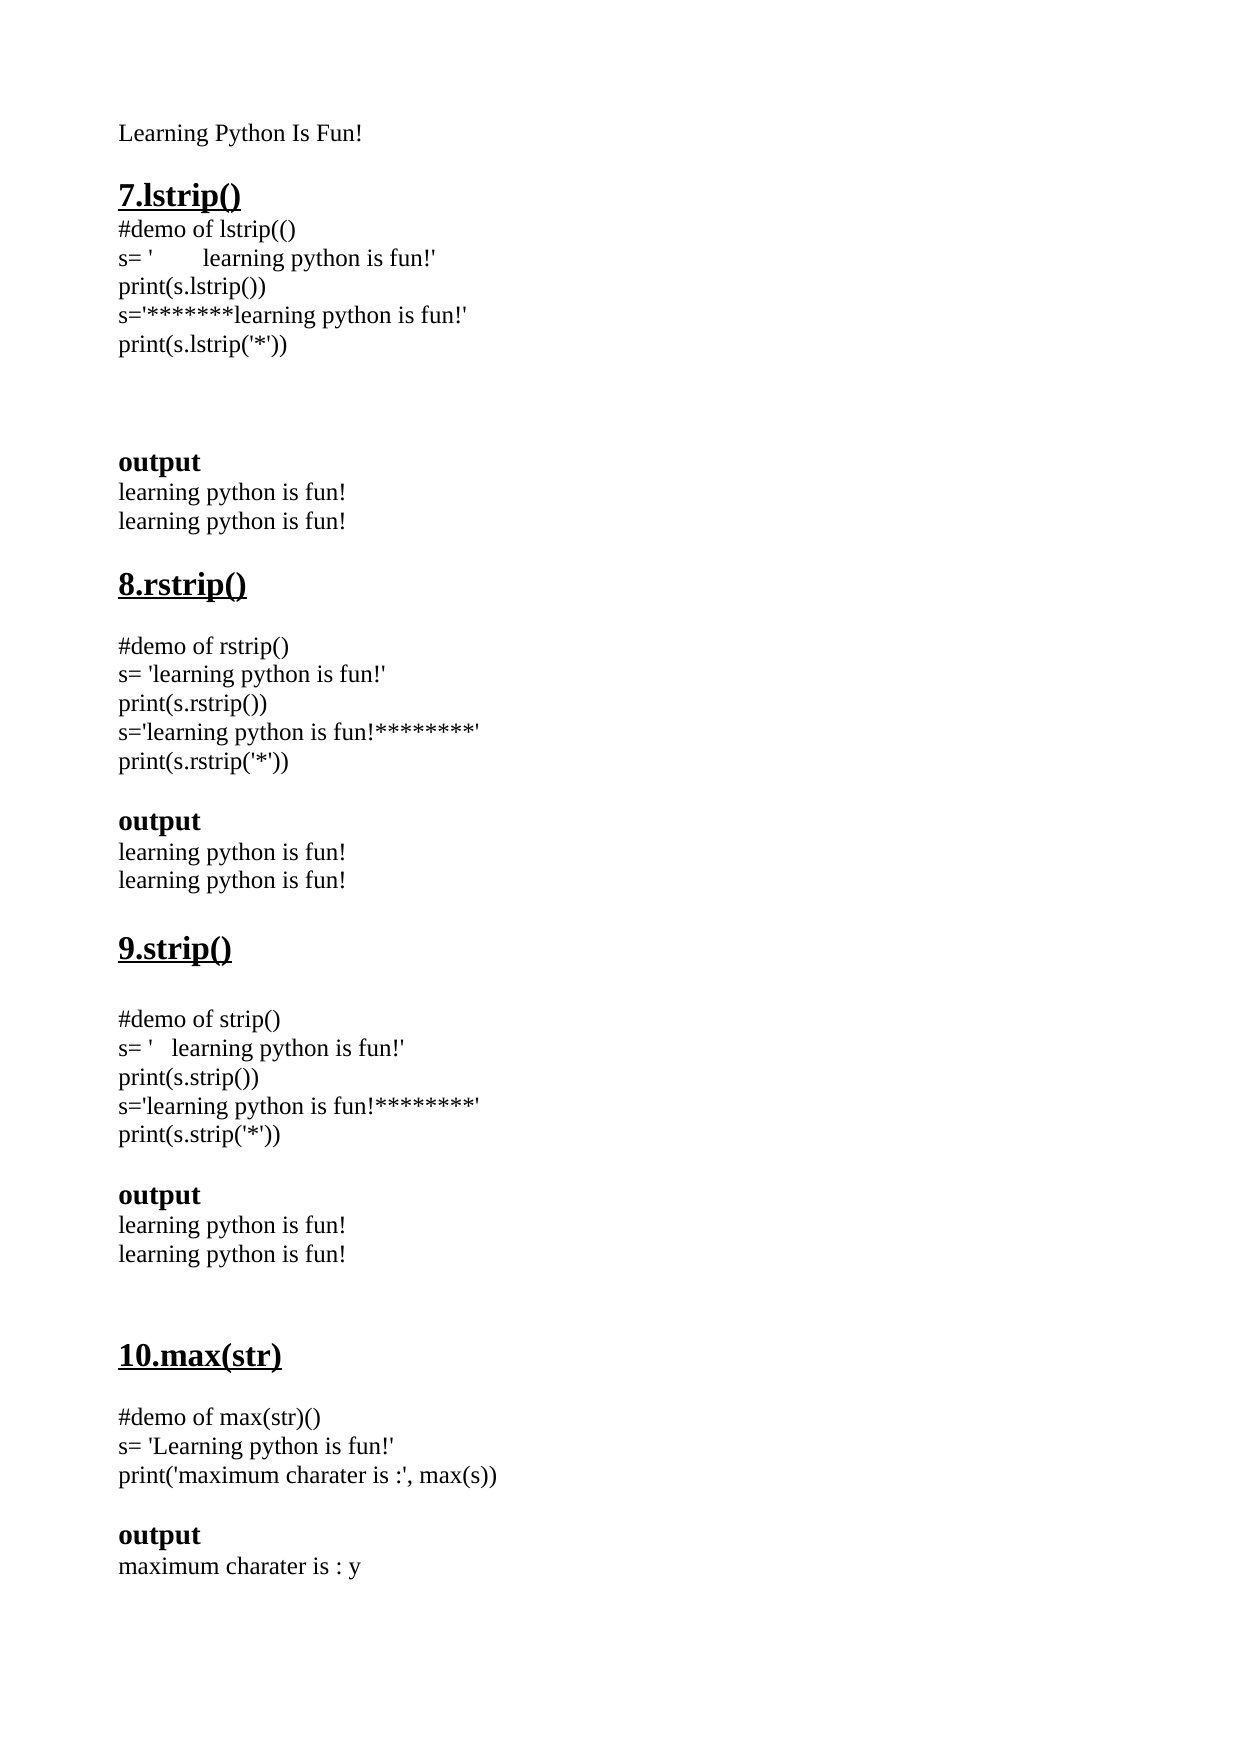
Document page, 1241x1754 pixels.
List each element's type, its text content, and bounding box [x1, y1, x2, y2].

text learning python is fun! [118, 1239, 1122, 1297]
text #demo of max(str)() [118, 1402, 1122, 1431]
text 10.max(str) [118, 1335, 1122, 1373]
text #demo of strip() [118, 1004, 1122, 1033]
text learning python is fun! [118, 506, 1122, 535]
text #demo of rstrip() [118, 631, 1122, 659]
text 7.lstrip() [118, 176, 1122, 214]
text learning python is fun! [118, 477, 1122, 506]
text print(s.strip('*')) [118, 1119, 1122, 1148]
text s= 'learning python is fun!' [118, 659, 1122, 688]
text s='learning python is fun!********' [118, 717, 1122, 746]
text s='*******learning python is fun!' [118, 300, 1122, 329]
text 9.strip() [118, 928, 1122, 966]
text s='learning python is fun!********' [118, 1091, 1122, 1119]
text output [118, 444, 1122, 477]
text output learning python is fun! [118, 1177, 1122, 1239]
text maximum charater is : y [118, 1551, 1122, 1579]
text s= ' learning python is fun!' [118, 243, 1122, 271]
text output [118, 1517, 1122, 1551]
text print(s.lstrip('*')) [118, 329, 1122, 358]
text learning python is fun! [118, 837, 1122, 866]
text learning python is fun! [118, 866, 1122, 894]
text print('maximum charater is :', max(s)) [118, 1460, 1122, 1488]
text Learning Python Is Fun! [118, 118, 1122, 147]
text s= 'Learning python is fun!' [118, 1431, 1122, 1460]
text 8.rstrip() [118, 535, 1122, 602]
text s= ' learning python is fun!' [118, 1033, 1122, 1062]
text print(s.lstrip()) [118, 271, 1122, 300]
text #demo of lstrip(() [118, 214, 1122, 243]
text print(s.strip()) [118, 1062, 1122, 1091]
text output [118, 803, 1122, 837]
text print(s.rstrip()) [118, 688, 1122, 717]
text print(s.rstrip('*')) [118, 746, 1122, 774]
